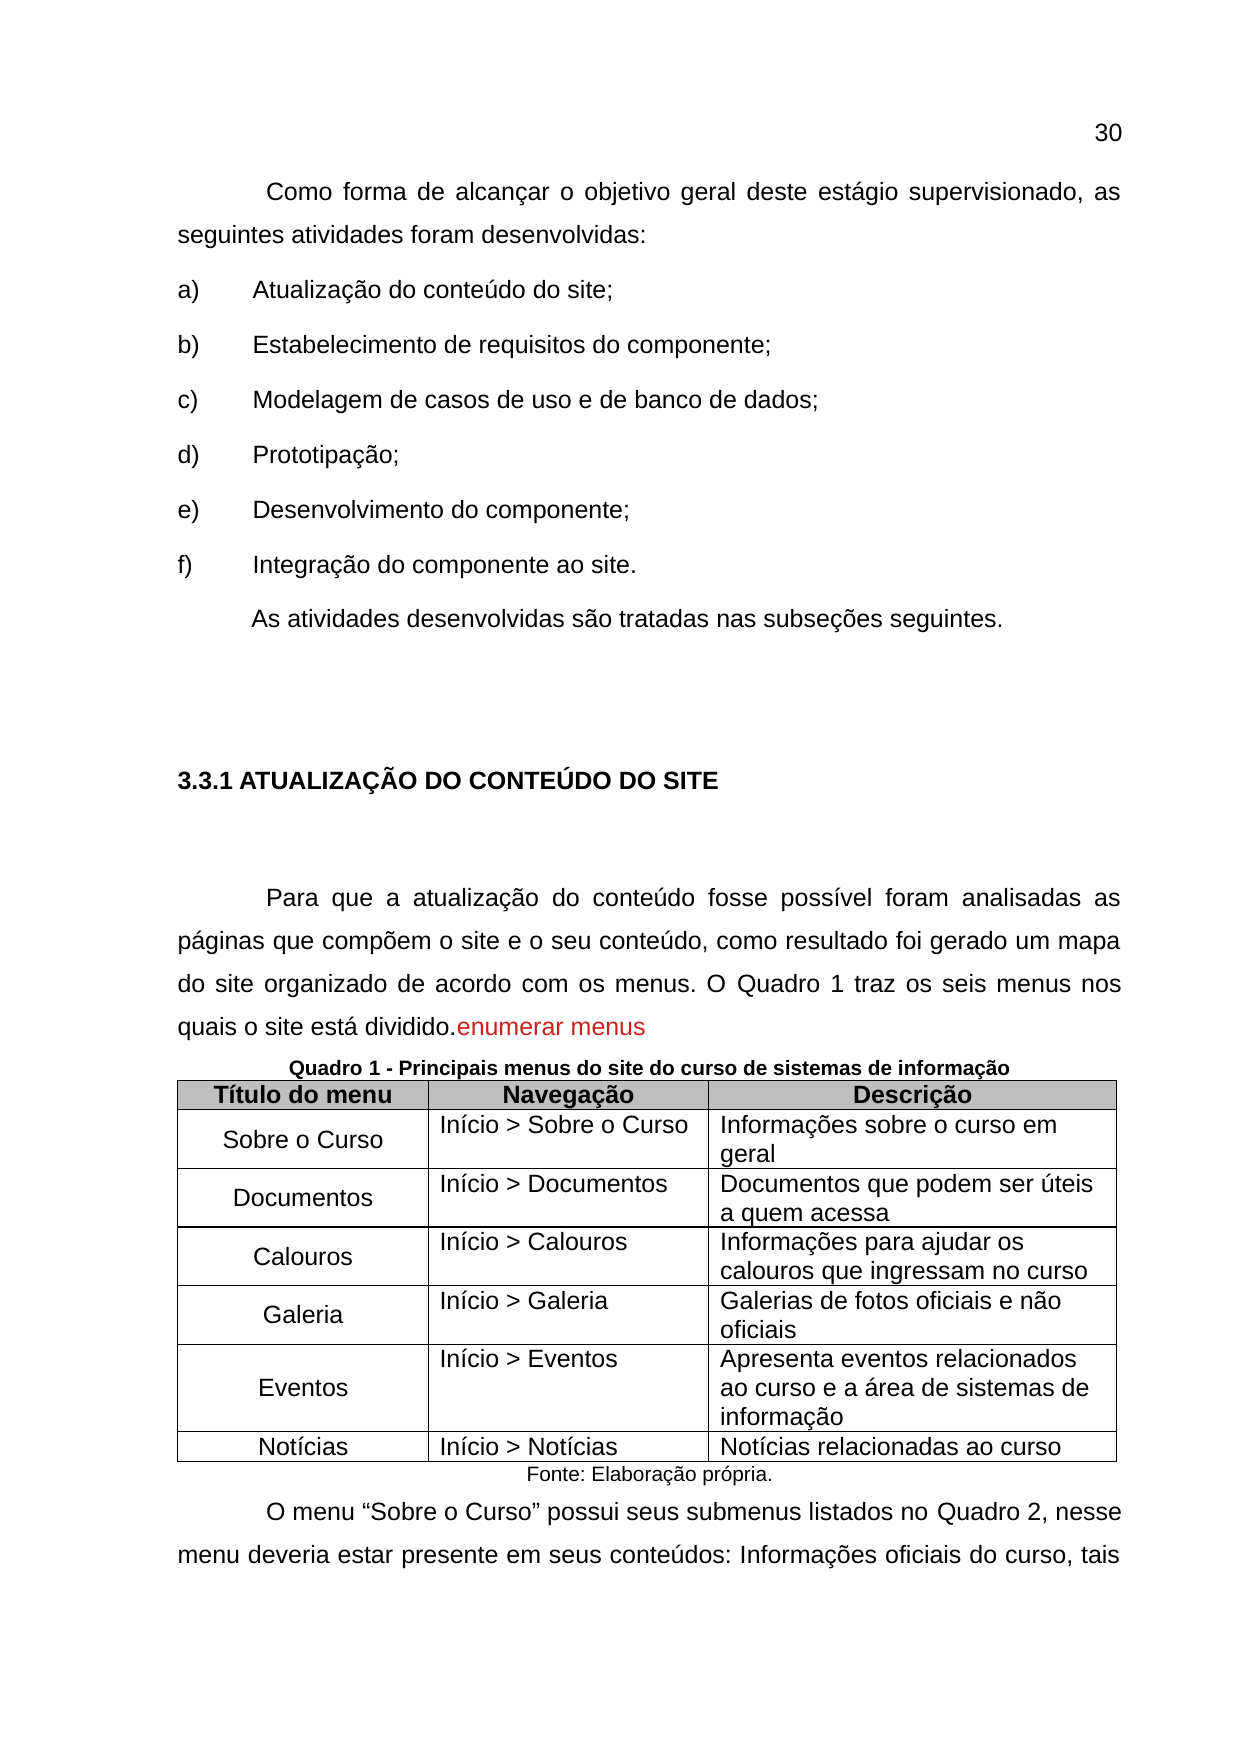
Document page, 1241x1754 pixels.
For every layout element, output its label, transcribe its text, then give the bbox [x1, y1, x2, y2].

text As atividades desenvolvidas são tratadas nas subseções seguintes. [177, 604, 1122, 633]
table_cell Calouros [178, 1228, 428, 1285]
table_cell Início > Calouros [429, 1228, 708, 1285]
list Atualização do conteúdo do site; [177, 275, 1122, 304]
text 3.3.1 Atualização do conteúdo do site [177, 766, 1122, 794]
table_header Descrição [709, 1081, 1116, 1109]
table_cell Galeria [178, 1286, 428, 1343]
table_cell Informações sobre o curso em geral [709, 1110, 1116, 1168]
table_header Título do menu [178, 1081, 428, 1109]
list Estabelecimento de requisitos do componente; [177, 330, 1122, 359]
list Desenvolvimento do componente; [177, 495, 1122, 523]
list Prototipação; [177, 440, 1122, 468]
table_cell Início > Sobre o Curso [429, 1110, 708, 1168]
text Quadro 1 - Principais menus do site do curso de sistemas de informação [177, 1056, 1122, 1079]
table_cell Início > Notícias [429, 1432, 708, 1461]
table_cell Documentos [178, 1169, 428, 1226]
table_cell Galerias de fotos oficiais e não oficiais [709, 1286, 1116, 1343]
table_cell Apresenta eventos relacionados ao curso e a área de sistemas de informação [709, 1345, 1116, 1431]
list Integração do componente ao site. [177, 549, 1122, 578]
table_cell Início > Galeria [429, 1286, 708, 1343]
table_cell Notícias relacionadas ao curso [709, 1432, 1116, 1461]
text O menu “Sobre o Curso” possui seus submenus listados no Quadro 2, nesse menu deveria estar presente em seus conteúdos: Informações oficiais do curso, tais [177, 1497, 1122, 1569]
table_header Navegação [429, 1081, 708, 1109]
text Para que a atualização do conteúdo fosse possível foram analisadas as páginas que compõem o site e o seu conteúdo, como resultado foi gerado um mapa do site organizado de acordo com os menus. O Quadro 1 traz os seis menus nos quais o site está dividido.enumerar menus [177, 883, 1122, 1041]
list Modelagem de casos de uso e de banco de dados; [177, 385, 1122, 414]
table_cell Início > Documentos [429, 1169, 708, 1226]
text Como forma de alcançar o objetivo geral deste estágio supervisionado, as seguintes atividades foram desenvolvidas: [177, 177, 1122, 249]
table_cell Eventos [178, 1345, 428, 1431]
table_cell Documentos que podem ser úteis a quem acessa [709, 1169, 1116, 1226]
table_cell Informações para ajudar os calouros que ingressam no curso [709, 1228, 1116, 1285]
table_cell Notícias [178, 1432, 428, 1461]
table_cell Início > Eventos [429, 1345, 708, 1431]
text Fonte: Elaboração própria. [177, 1462, 1122, 1486]
table_cell Sobre o Curso [178, 1110, 428, 1168]
